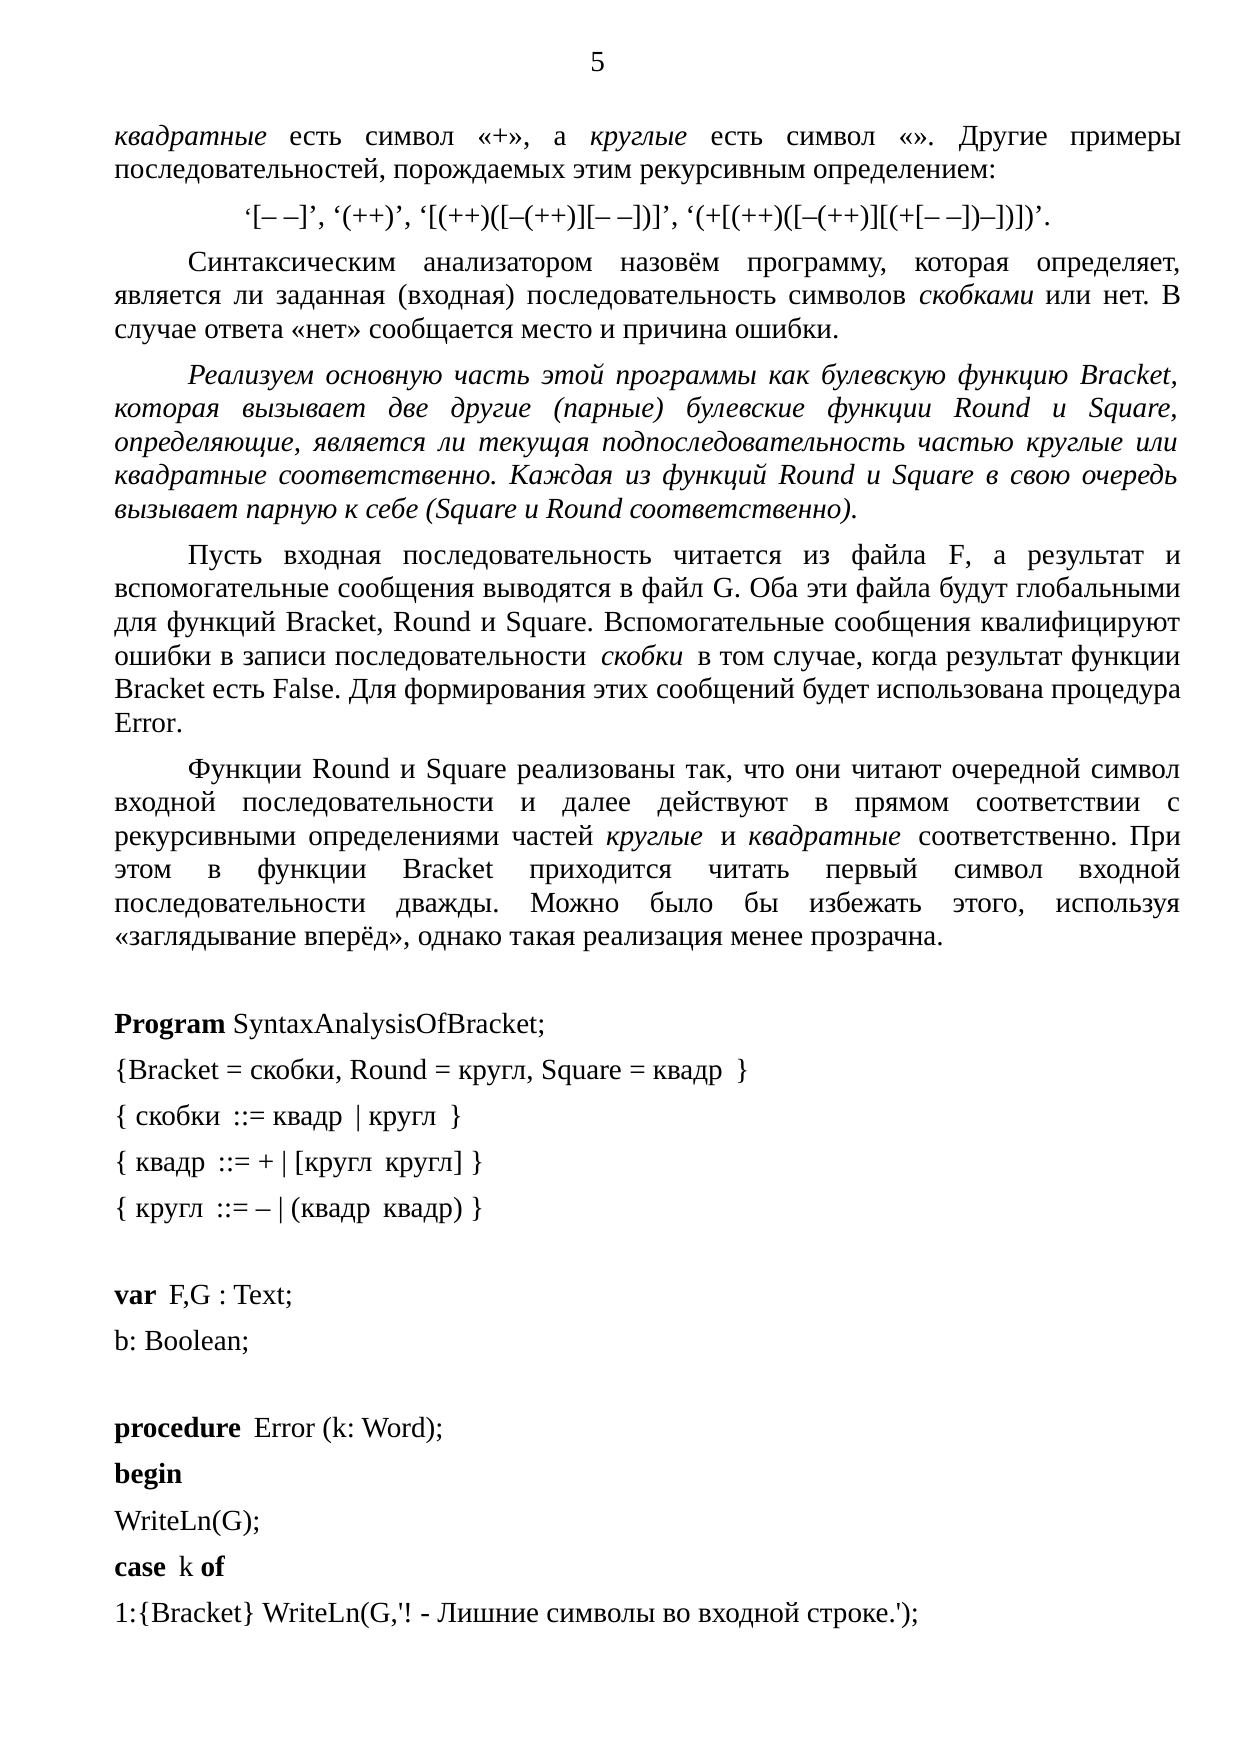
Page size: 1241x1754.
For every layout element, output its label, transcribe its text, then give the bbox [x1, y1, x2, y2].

text var F,G : Text; [114, 1277, 1181, 1311]
text Синтаксическим анализатором назовём программу, которая определяет, является ли заданная (входная) последовательность символов скобками или нет. В случае ответа «нет» сообщается место и причина ошибки. [114, 244, 1181, 344]
text begin [114, 1457, 1181, 1490]
text { кругл ::= – | (квадр квадр) } [114, 1190, 1181, 1223]
text {Bracket = скобки, Round = кругл, Square = квадр } [114, 1052, 1181, 1085]
text { скобки ::= квадр | кругл } [114, 1098, 1181, 1131]
text { квадр ::= + | [кругл кругл] } [114, 1144, 1181, 1177]
text b: Boolean; [114, 1323, 1181, 1357]
text Пусть входная последовательность читается из файла F, а результат и вспомогательные сообщения выводятся в файл G. Оба эти файла будут глобальными для функций Bracket, Round и Square. Вспомогательные сообщения квалифицируют ошибки в записи последовательности скобки в том случае, когда результат функции Bracket есть False. Для формирования этих сообщений будет использована процедура Error. [114, 537, 1181, 738]
text procedure Error (k: Word); [114, 1411, 1181, 1444]
text Program SyntaxAnalysisOfBracket; [114, 1006, 1181, 1039]
text Функции Round и Square реализованы так, что они читают очередной символ входной последовательности и далее действуют в прямом соответствии с рекурсивными определениями частей круглые и квадратные соответственно. При этом в функции Bracket приходится читать первый символ входной последовательности дважды. Можно было бы избежать этого, используя «заглядывание вперёд», однако такая реализация менее прозрачна. [114, 751, 1181, 952]
text квадратные есть символ «+», а круглые есть символ «». Другие примеры последовательностей, порождаемых этим рекурсивным определением: [114, 118, 1181, 185]
text case k of [114, 1549, 1181, 1582]
text WriteLn(G); [114, 1503, 1181, 1536]
text Реализуем основную часть этой программы как булевскую функцию Bracket, которая вызывает две другие (парные) булевские функции Round и Square, определяющие, является ли текущая подпоследовательность частью круглые или квадратные соответственно. Каждая из функций Round и Square в свою очередь вызывает парную к себе (Square и Round соответственно). [114, 357, 1181, 524]
text 1:{Bracket} WriteLn(G,'! - Лишние символы во входной строке.'); [114, 1595, 1181, 1628]
text ‘[– –]’, ‘(++)’, ‘[(++)([–(++)][– –])]’, ‘(+[(++)([–(++)][(+[– –])–])])’. [114, 198, 1181, 231]
